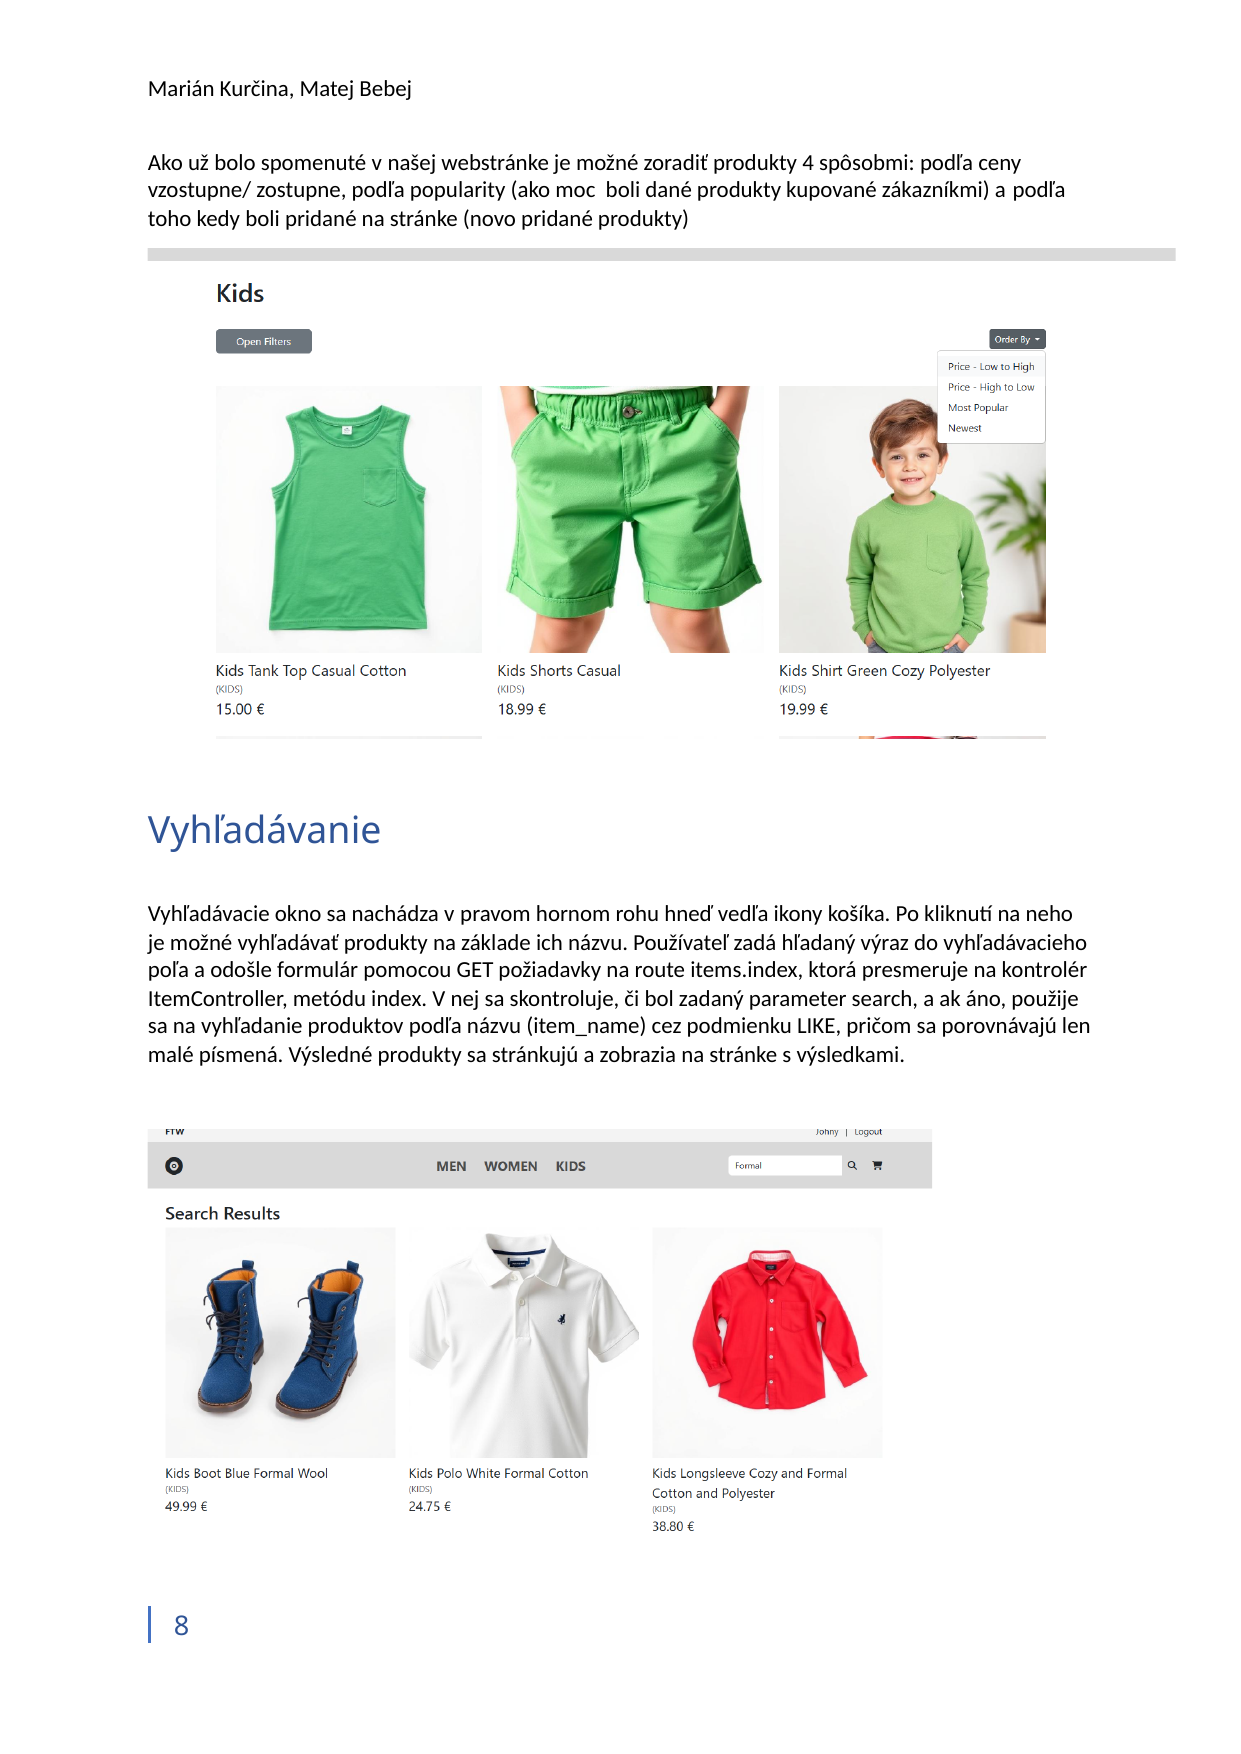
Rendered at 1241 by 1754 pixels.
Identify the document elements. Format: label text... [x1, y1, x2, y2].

text Ako už bolo spomenuté v našej webstránke je možné zoradiť produkty 4 spôsobmi: podľa ceny vzostupne/ zostupne, podľa popularity (ako moc boli dané produkty kupované zákazníkmi) a podľa toho kedy boli pridané na stránke (novo pridané produkty) [148, 148, 1093, 232]
text Vyhľadávacie okno sa nachádza v pravom hornom rohu hneď vedľa ikony košíka. Po kliknutí na neho je možné vyhľadávať produkty na základe ich názvu. Používateľ zadá hľadaný výraz do vyhľadávacieho poľa a odošle formulár pomocou GET požiadavky na route items.index, ktorá presmeruje na kontrolér ItemController, metódu index. V nej sa skontroluje, či bol zadaný parameter search, a ak áno, použije sa na vyhľadanie produktov podľa názvu (item_name) cez podmienku LIKE, pričom sa porovnávajú len malé písmená. Výsledné produkty sa stránkujú a zobrazia na stránke s výsledkami. [148, 899, 1093, 1068]
subtitle Vyhľadávanie [148, 804, 1093, 855]
